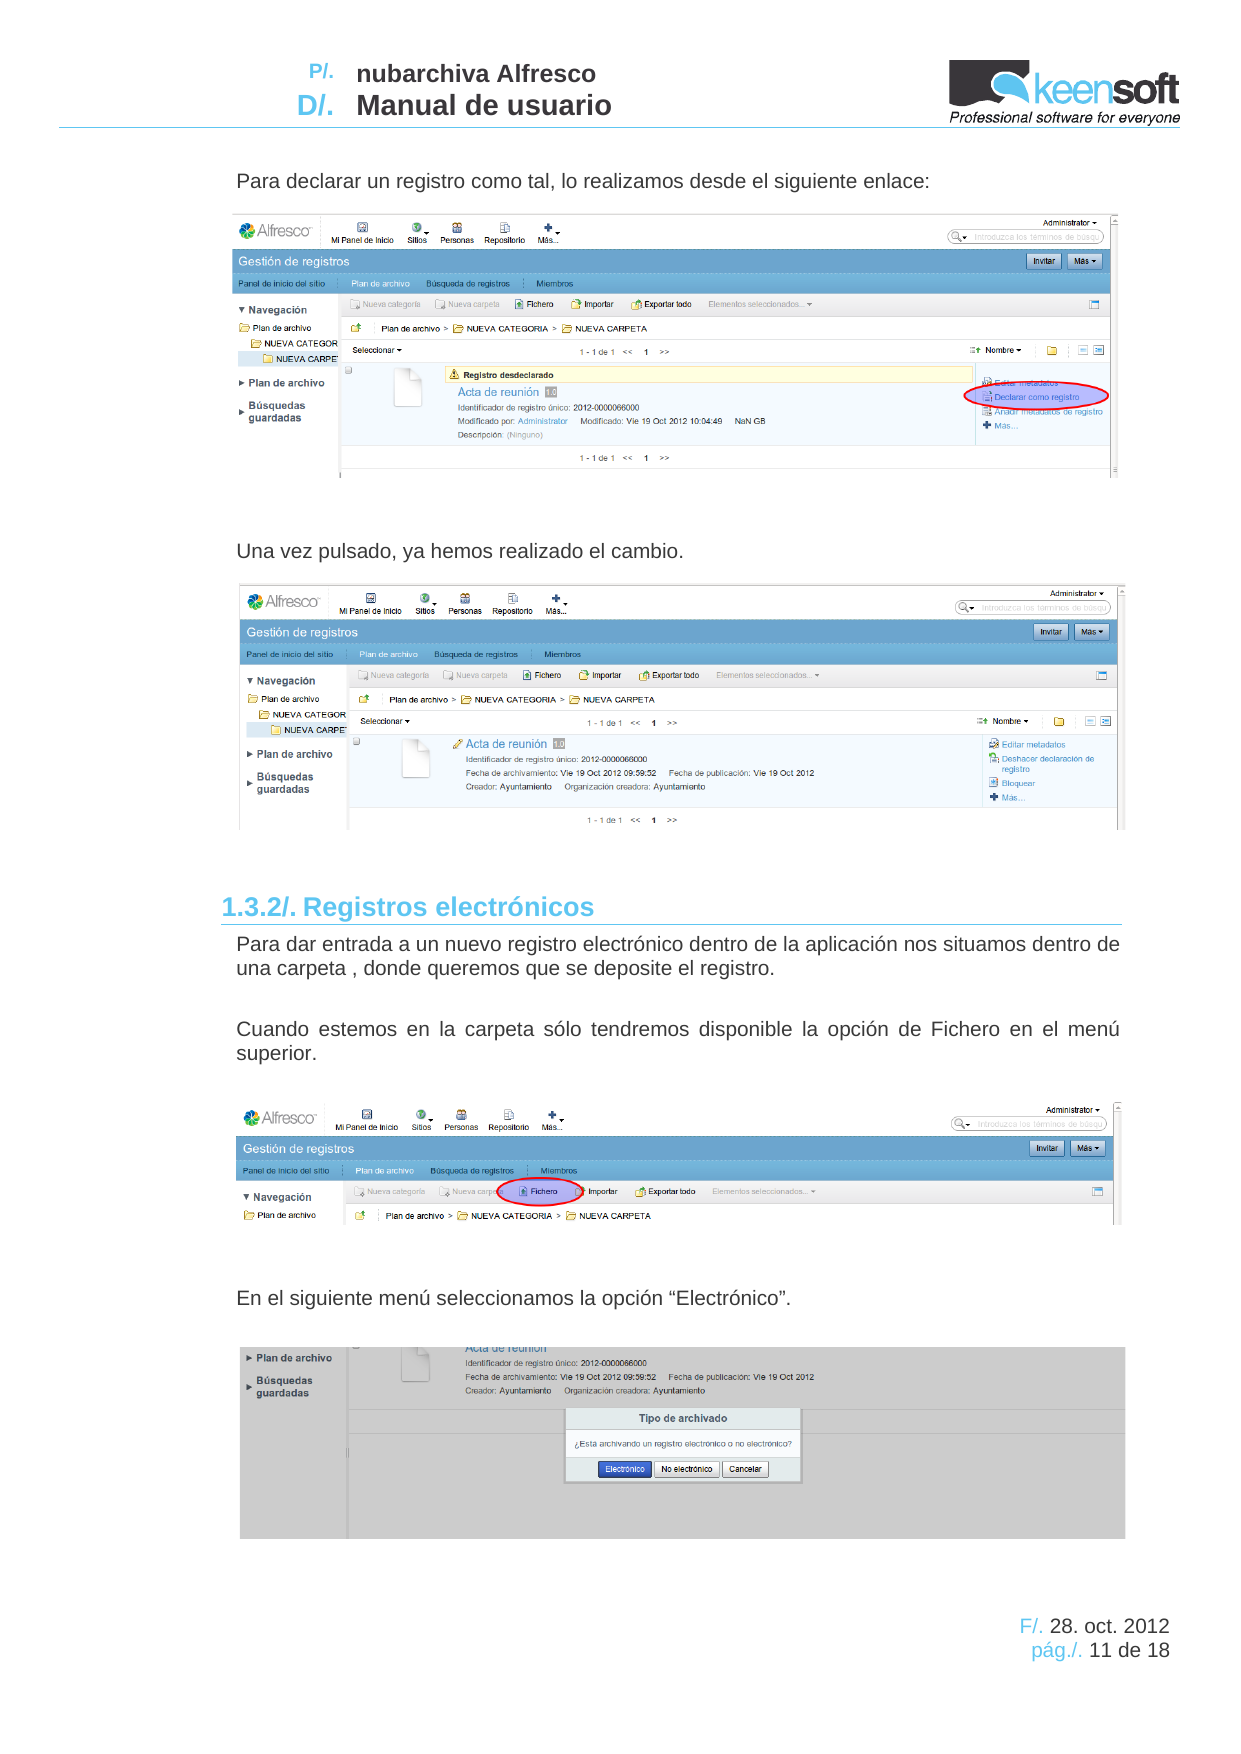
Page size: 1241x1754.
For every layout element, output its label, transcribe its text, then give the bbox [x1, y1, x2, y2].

subtitle Registros electrónicos [221, 891, 1122, 924]
picture [239, 1347, 1126, 1539]
text Una vez pulsado, ya hemos realizado el cambio. [236, 539, 1122, 563]
picture [239, 583, 1126, 830]
picture [232, 213, 1119, 478]
text Para declarar un registro como tal, lo realizamos desde el siguiente enlace: [236, 169, 1122, 193]
text Para dar entrada a un nuevo registro electrónico dentro de la aplicación nos situamos dentro de una carpeta , donde queremos que se deposite el registro. [236, 931, 1122, 979]
text Cuando estemos en la carpeta sólo tendremos disponible la opción de Fichero en el menú superior. [236, 1017, 1122, 1065]
text En el siguiente menú seleccionamos la opción “Electrónico”. [236, 1286, 1122, 1310]
picture [236, 1102, 1122, 1225]
